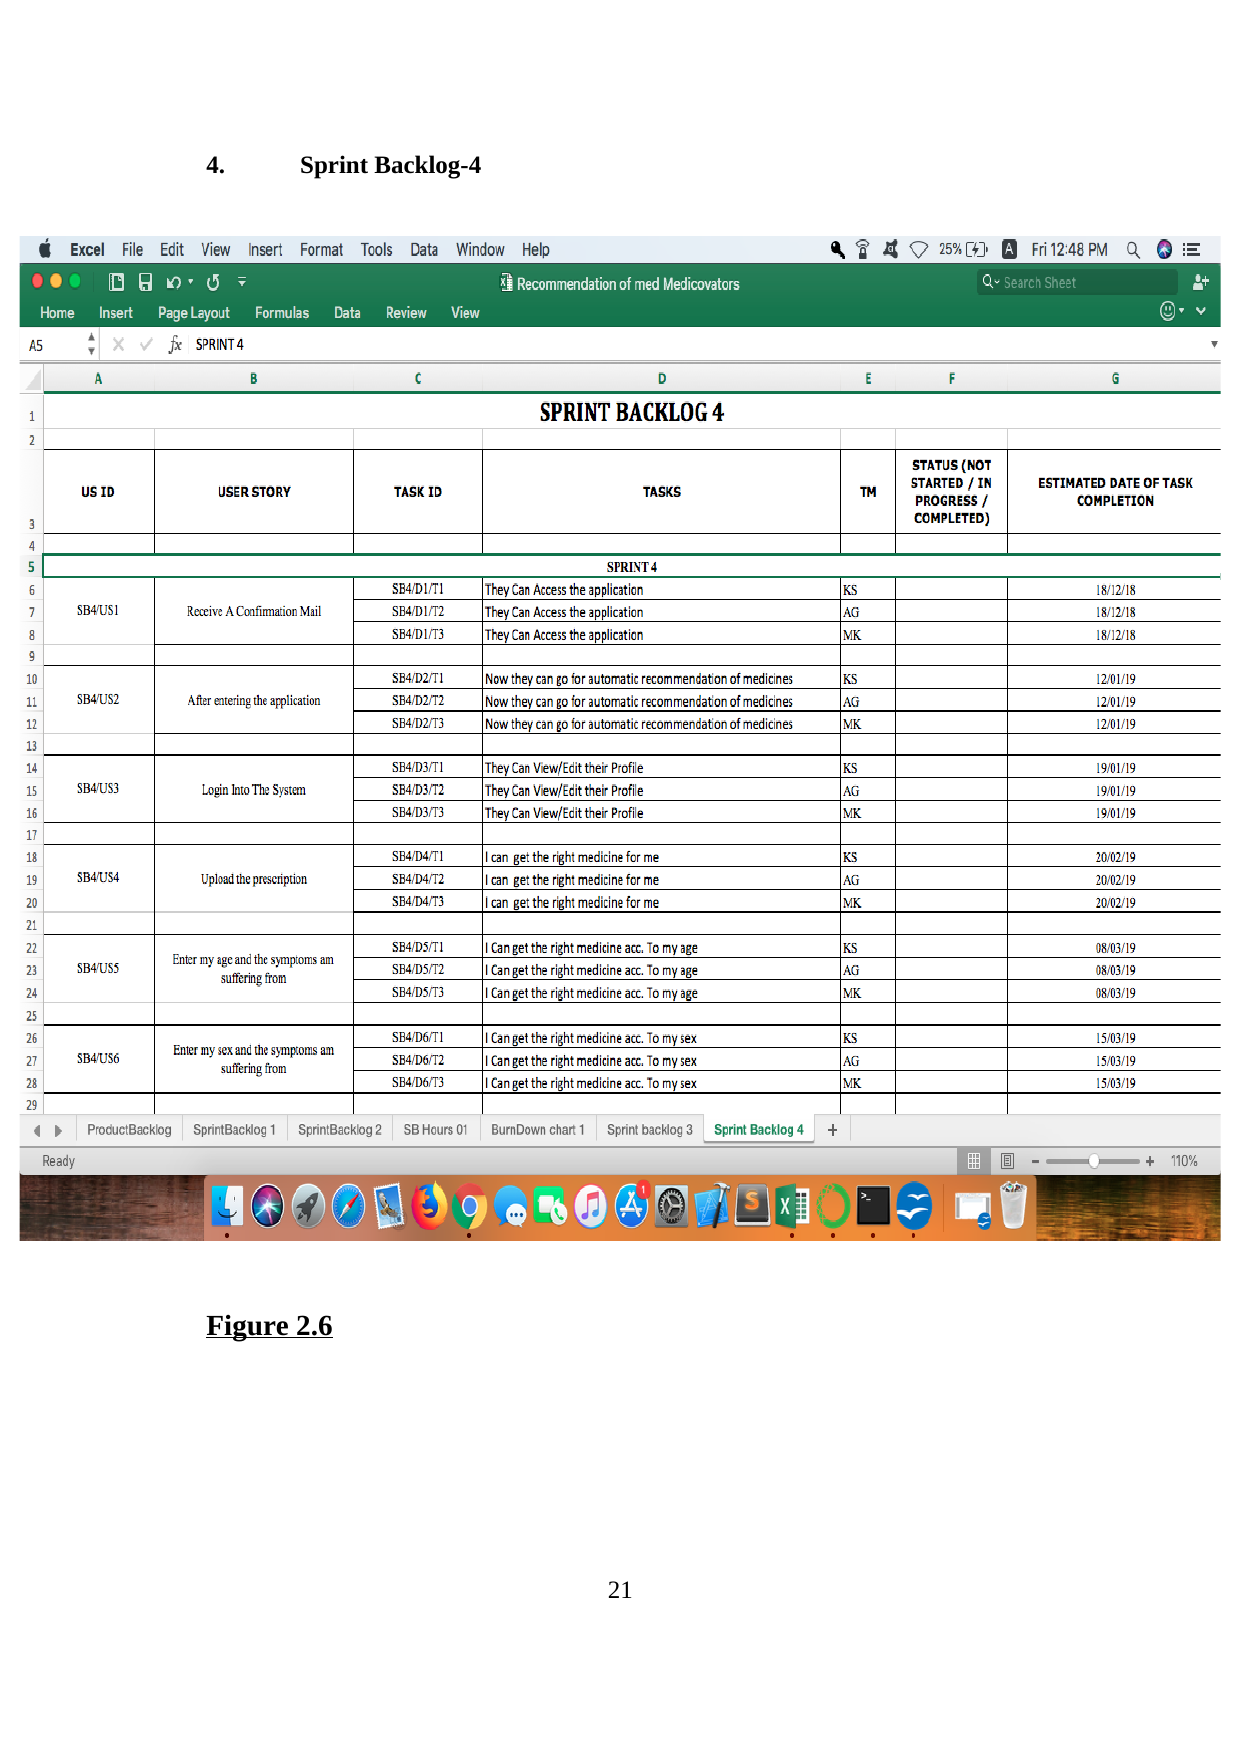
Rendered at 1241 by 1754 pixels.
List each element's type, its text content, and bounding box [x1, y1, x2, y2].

list Sprint Backlog-4 [206, 150, 1090, 179]
picture [19, 236, 1221, 1241]
list Figure 2.6 [206, 1308, 1090, 1341]
